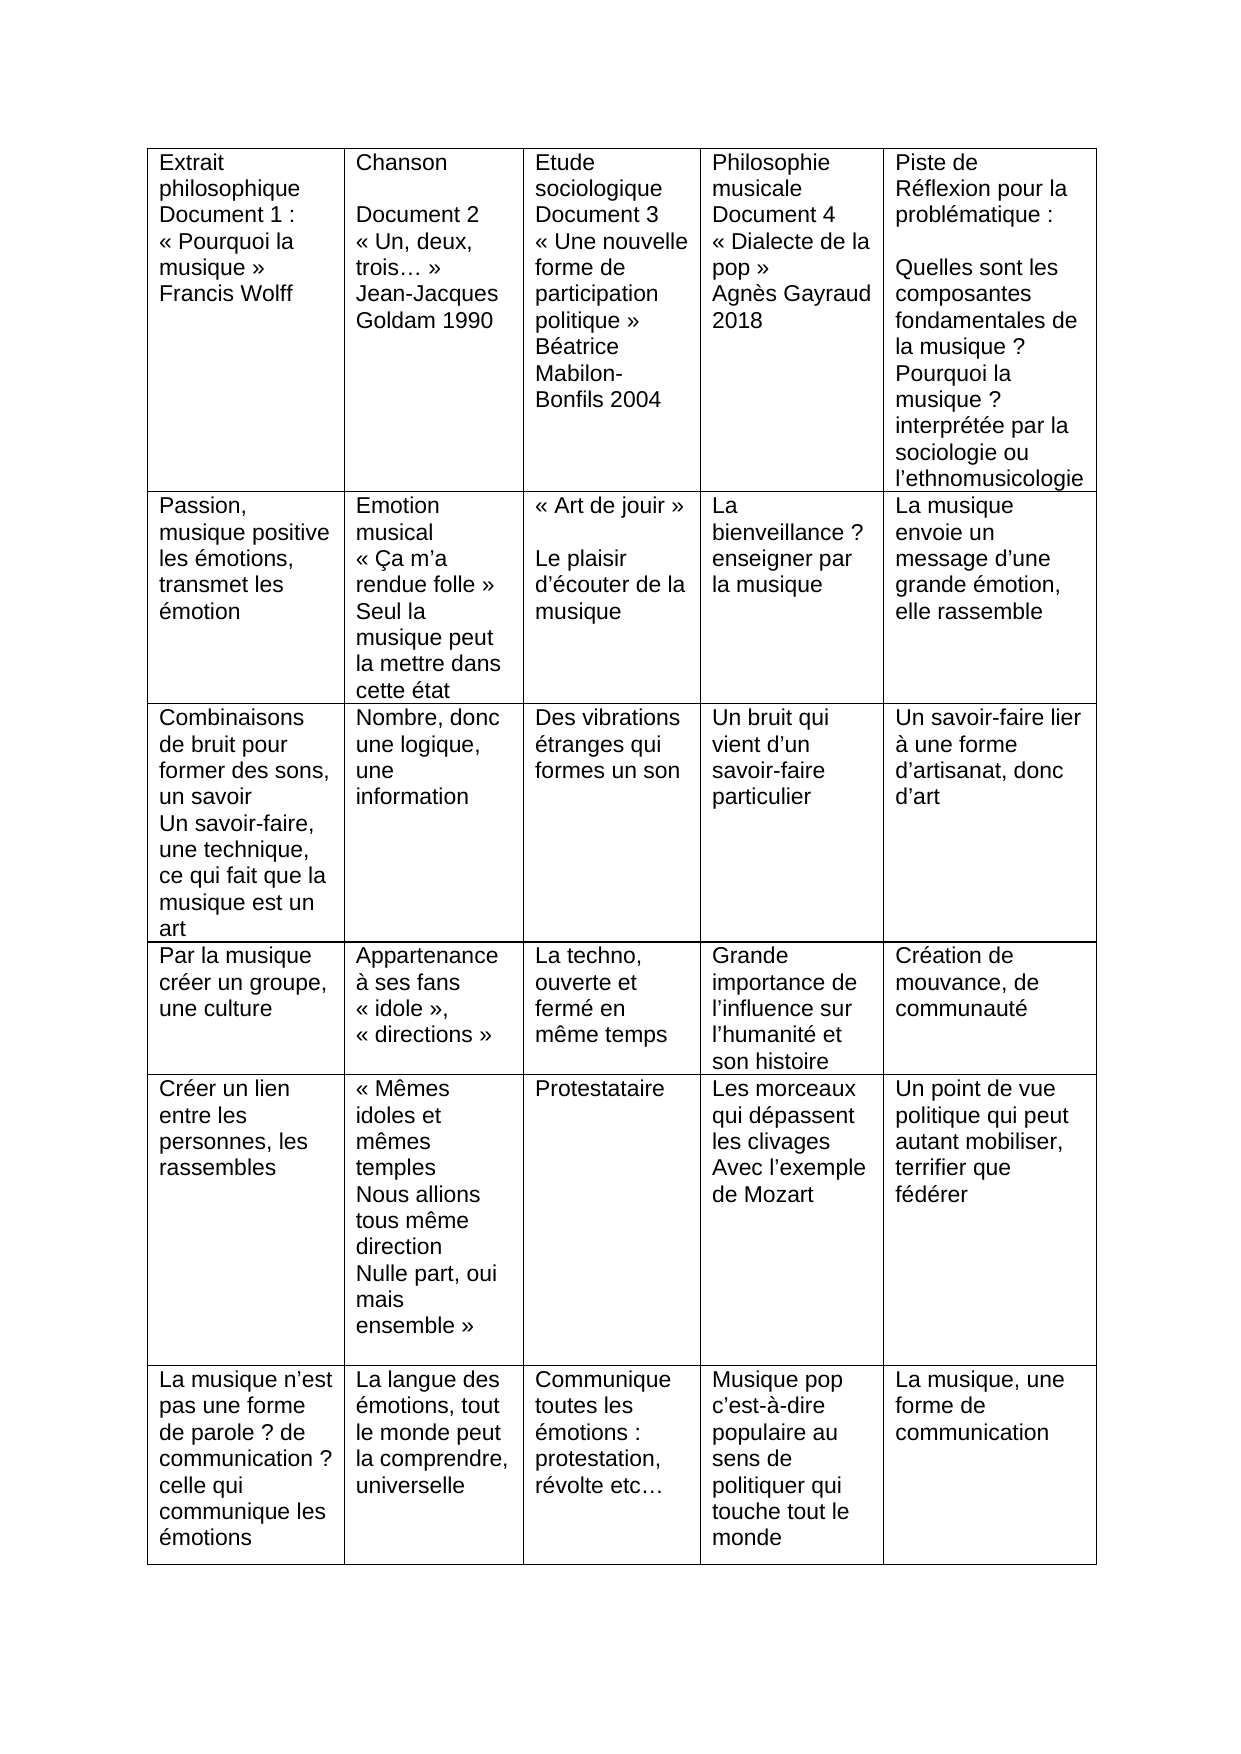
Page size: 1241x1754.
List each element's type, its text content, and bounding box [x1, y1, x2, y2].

table_cell La bienveillance ? enseigner par la musique [701, 492, 883, 703]
table_cell Appartenance à ses fans « idole », « directions » [345, 943, 523, 1074]
table_cell Des vibrations étranges qui formes un son [524, 704, 700, 941]
table_cell Grande importance de l’influence sur l’humanité et son histoire [701, 943, 883, 1074]
table_cell Nombre, donc une logique, une information [345, 704, 523, 941]
table_cell La musique, une forme de communication [884, 1366, 1096, 1563]
table_header Chanson Document 2 « Un, deux, trois… » Jean-Jacques Goldam 1990 [345, 149, 523, 491]
table_header Philosophie musicale Document 4 « Dialecte de la pop » Agnès Gayraud 2018 [701, 149, 883, 491]
table_cell Un point de vue politique qui peut autant mobiliser, terrifier que fédérer [884, 1075, 1096, 1365]
table_cell Passion, musique positive les émotions, transmet les émotion [148, 492, 344, 703]
table_cell Emotion musical « Ça m’a rendue folle » Seul la musique peut la mettre dans cette état [345, 492, 523, 703]
table_header Etude sociologique Document 3 « Une nouvelle forme de participation politique » Béatrice Mabilon-Bonfils 2004 [524, 149, 700, 491]
table_cell La langue des émotions, tout le monde peut la comprendre, universelle [345, 1366, 523, 1563]
table_cell « Mêmes idoles et mêmes temples Nous allions tous même direction Nulle part, oui mais ensemble » [345, 1075, 523, 1365]
table_cell Musique pop c’est-à-dire populaire au sens de politiquer qui touche tout le monde [701, 1366, 883, 1563]
table_cell Création de mouvance, de communauté [884, 943, 1096, 1074]
table_header Piste de Réflexion pour la problématique : Quelles sont les composantes fondamentales de la musique ? Pourquoi la musique ? interprétée par la sociologie ou l’ethnomusicologie [884, 149, 1096, 491]
table_cell Combinaisons de bruit pour former des sons, un savoir Un savoir-faire, une technique, ce qui fait que la musique est un art [148, 704, 344, 941]
table_cell La musique envoie un message d’une grande émotion, elle rassemble [884, 492, 1096, 703]
table_cell Créer un lien entre les personnes, les rassembles [148, 1075, 344, 1365]
table_cell Communique toutes les émotions : protestation, révolte etc… [524, 1366, 700, 1563]
table_cell Un bruit qui vient d’un savoir-faire particulier [701, 704, 883, 941]
table_cell La musique n’est pas une forme de parole ? de communication ? celle qui communique les émotions [148, 1366, 344, 1563]
table_cell La techno, ouverte et fermé en même temps [524, 943, 700, 1074]
table_cell Les morceaux qui dépassent les clivages Avec l’exemple de Mozart [701, 1075, 883, 1365]
table_header Extrait philosophique Document 1 : « Pourquoi la musique » Francis Wolff [148, 149, 344, 491]
table_cell Protestataire [524, 1075, 700, 1365]
table_cell « Art de jouir » Le plaisir d’écouter de la musique [524, 492, 700, 703]
table_cell Par la musique créer un groupe, une culture [148, 943, 344, 1074]
table_cell Un savoir-faire lier à une forme d’artisanat, donc d’art [884, 704, 1096, 941]
